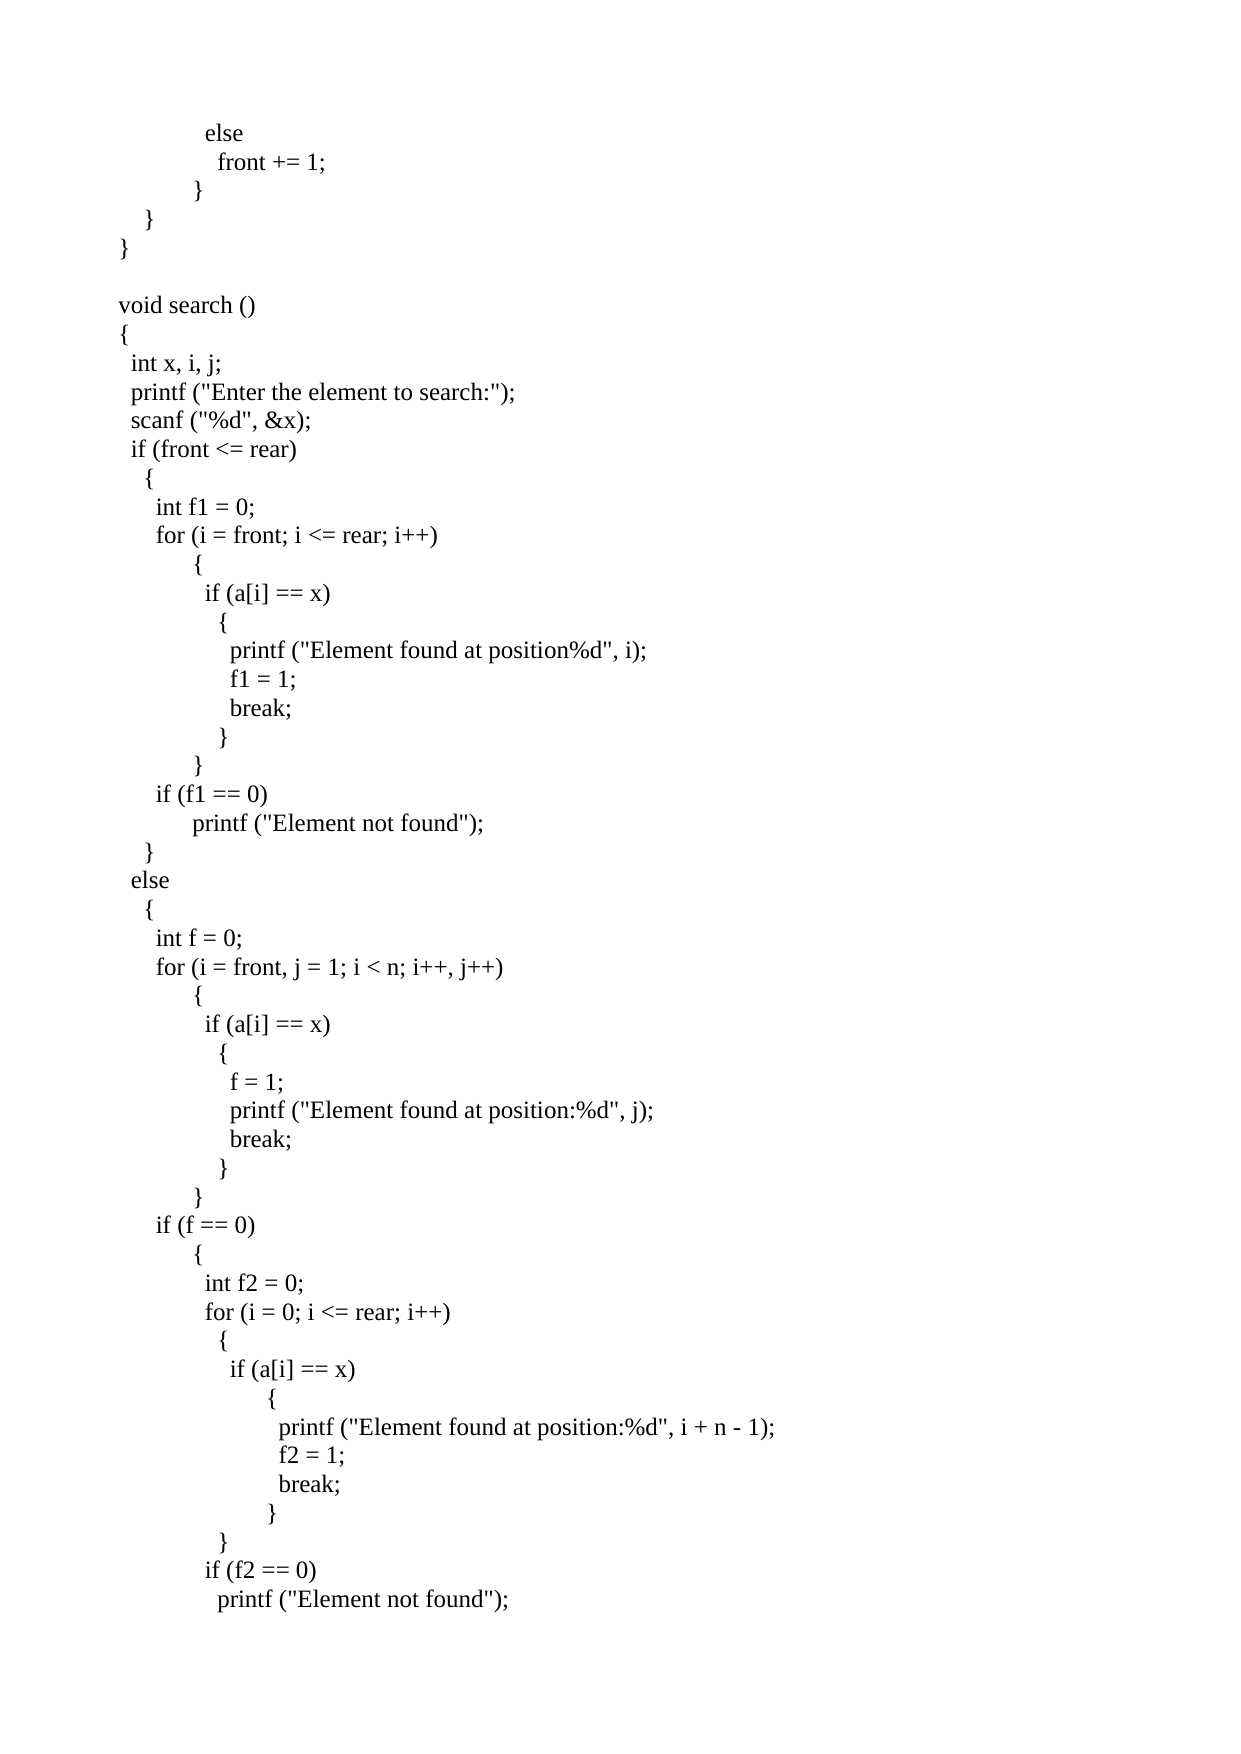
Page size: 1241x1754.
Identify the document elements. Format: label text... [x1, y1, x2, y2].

text { [118, 319, 1122, 348]
text break; [118, 693, 1122, 722]
text printf ("Element found at position:%d", j); [118, 1096, 1122, 1124]
text f2 = 1; [118, 1441, 1122, 1469]
text } [118, 176, 1122, 204]
text } [118, 233, 1122, 262]
text void search () [118, 291, 1122, 319]
text if (a[i] == x) [118, 578, 1122, 607]
text } [118, 1498, 1122, 1527]
text break; [118, 1124, 1122, 1153]
text { [118, 1038, 1122, 1067]
text } [118, 751, 1122, 779]
text } [118, 1153, 1122, 1182]
text else [118, 866, 1122, 894]
text int f = 0; [118, 923, 1122, 952]
text if (f == 0) [118, 1211, 1122, 1239]
text { [118, 894, 1122, 923]
text f1 = 1; [118, 664, 1122, 693]
text for (i = 0; i <= rear; i++) [118, 1297, 1122, 1326]
text int f1 = 0; [118, 492, 1122, 521]
text { [118, 1326, 1122, 1354]
text int f2 = 0; [118, 1268, 1122, 1297]
text else [118, 118, 1122, 147]
text int x, i, j; [118, 348, 1122, 377]
text printf ("Element found at position:%d", i + n - 1); [118, 1412, 1122, 1441]
text { [118, 607, 1122, 636]
text f = 1; [118, 1067, 1122, 1096]
text printf ("Enter the element to search:"); [118, 377, 1122, 406]
text { [118, 549, 1122, 578]
text break; [118, 1469, 1122, 1498]
text for (i = front; i <= rear; i++) [118, 521, 1122, 549]
text { [118, 1239, 1122, 1268]
text printf ("Element found at position%d", i); [118, 636, 1122, 664]
text } [118, 1182, 1122, 1211]
text } [118, 204, 1122, 233]
text if (front <= rear) [118, 434, 1122, 463]
text if (f2 == 0) [118, 1556, 1122, 1584]
text for (i = front, j = 1; i < n; i++, j++) [118, 952, 1122, 981]
text scanf ("%d", &x); [118, 406, 1122, 434]
text if (f1 == 0) [118, 779, 1122, 808]
text if (a[i] == x) [118, 1354, 1122, 1383]
text } [118, 722, 1122, 751]
text { [118, 981, 1122, 1009]
text if (a[i] == x) [118, 1009, 1122, 1038]
text printf ("Element not found"); [118, 808, 1122, 837]
text front += 1; [118, 147, 1122, 176]
text } [118, 837, 1122, 866]
text printf ("Element not found"); [118, 1584, 1122, 1613]
text { [118, 463, 1122, 492]
text } [118, 1527, 1122, 1556]
text { [118, 1383, 1122, 1412]
